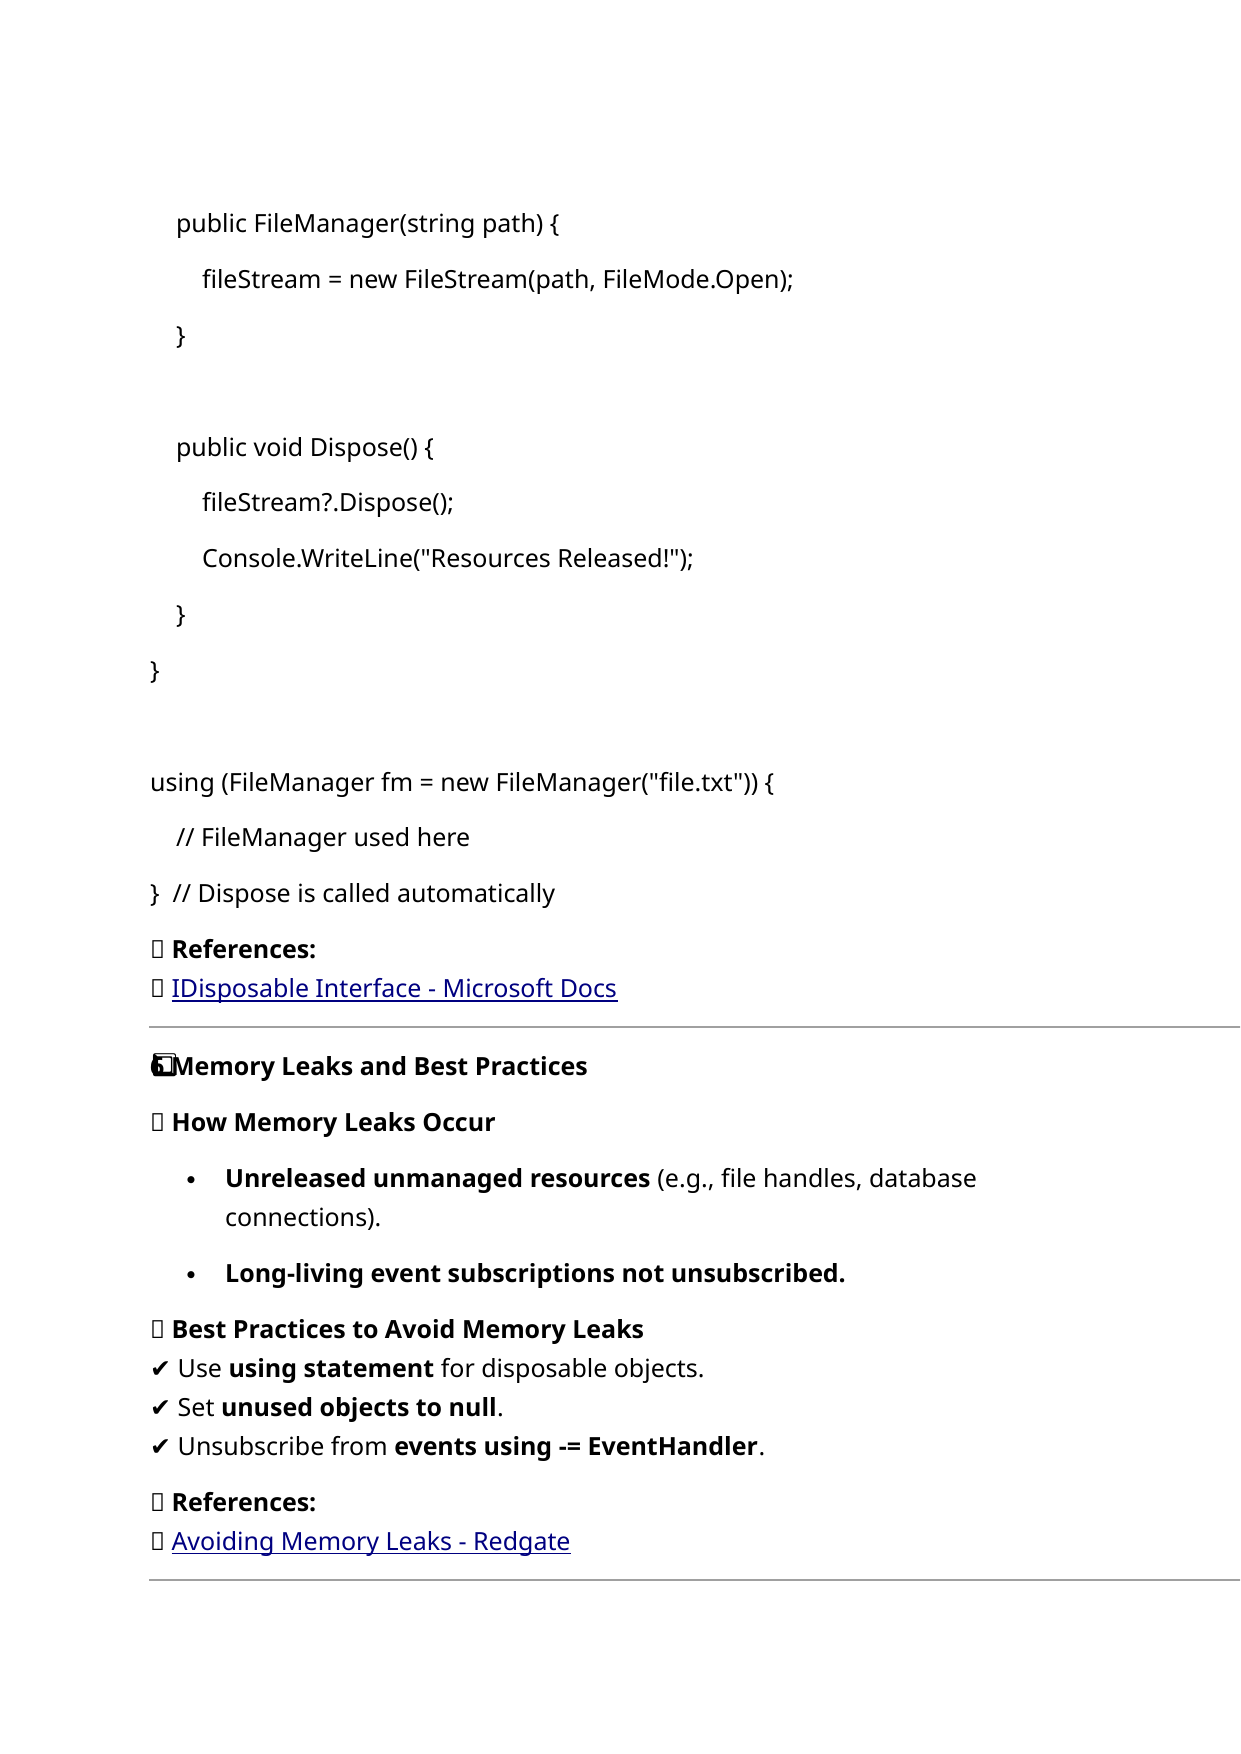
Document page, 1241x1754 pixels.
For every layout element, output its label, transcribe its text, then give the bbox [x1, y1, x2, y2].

text } [150, 652, 1090, 687]
text 📌 How Memory Leaks Occur [150, 1104, 1090, 1139]
text fileStream = new FileStream(path, FileMode.Open); [150, 262, 1090, 296]
text using (FileManager fm = new FileManager("file.txt")) { [150, 764, 1090, 798]
text Console.WriteLine("Resources Released!"); [150, 541, 1090, 575]
text 📌 References: 🔗 IDisposable Interface - Microsoft Docs [150, 932, 1090, 1005]
text 6️⃣ Memory Leaks and Best Practices [150, 1049, 1090, 1083]
text public void Dispose() { [150, 429, 1090, 463]
text } [150, 317, 1090, 352]
list Long-living event subscriptions not unsubscribed. [187, 1255, 1090, 1289]
list Unreleased unmanaged resources (e.g., file handles, database connections). [187, 1160, 1090, 1234]
text public FileManager(string path) { [150, 206, 1090, 240]
text // FileManager used here [150, 820, 1090, 854]
text 📌 Best Practices to Avoid Memory Leaks ✔️ Use using statement for disposable objects. ✔️ Set unused objects to null. ✔️ Unsubscribe from events using -= EventHandler. [150, 1311, 1090, 1463]
text 📌 References: 🔗 Avoiding Memory Leaks - Redgate [150, 1484, 1090, 1558]
text fileStream?.Dispose(); [150, 485, 1090, 519]
text } // Dispose is called automatically [150, 876, 1090, 910]
text } [150, 597, 1090, 631]
